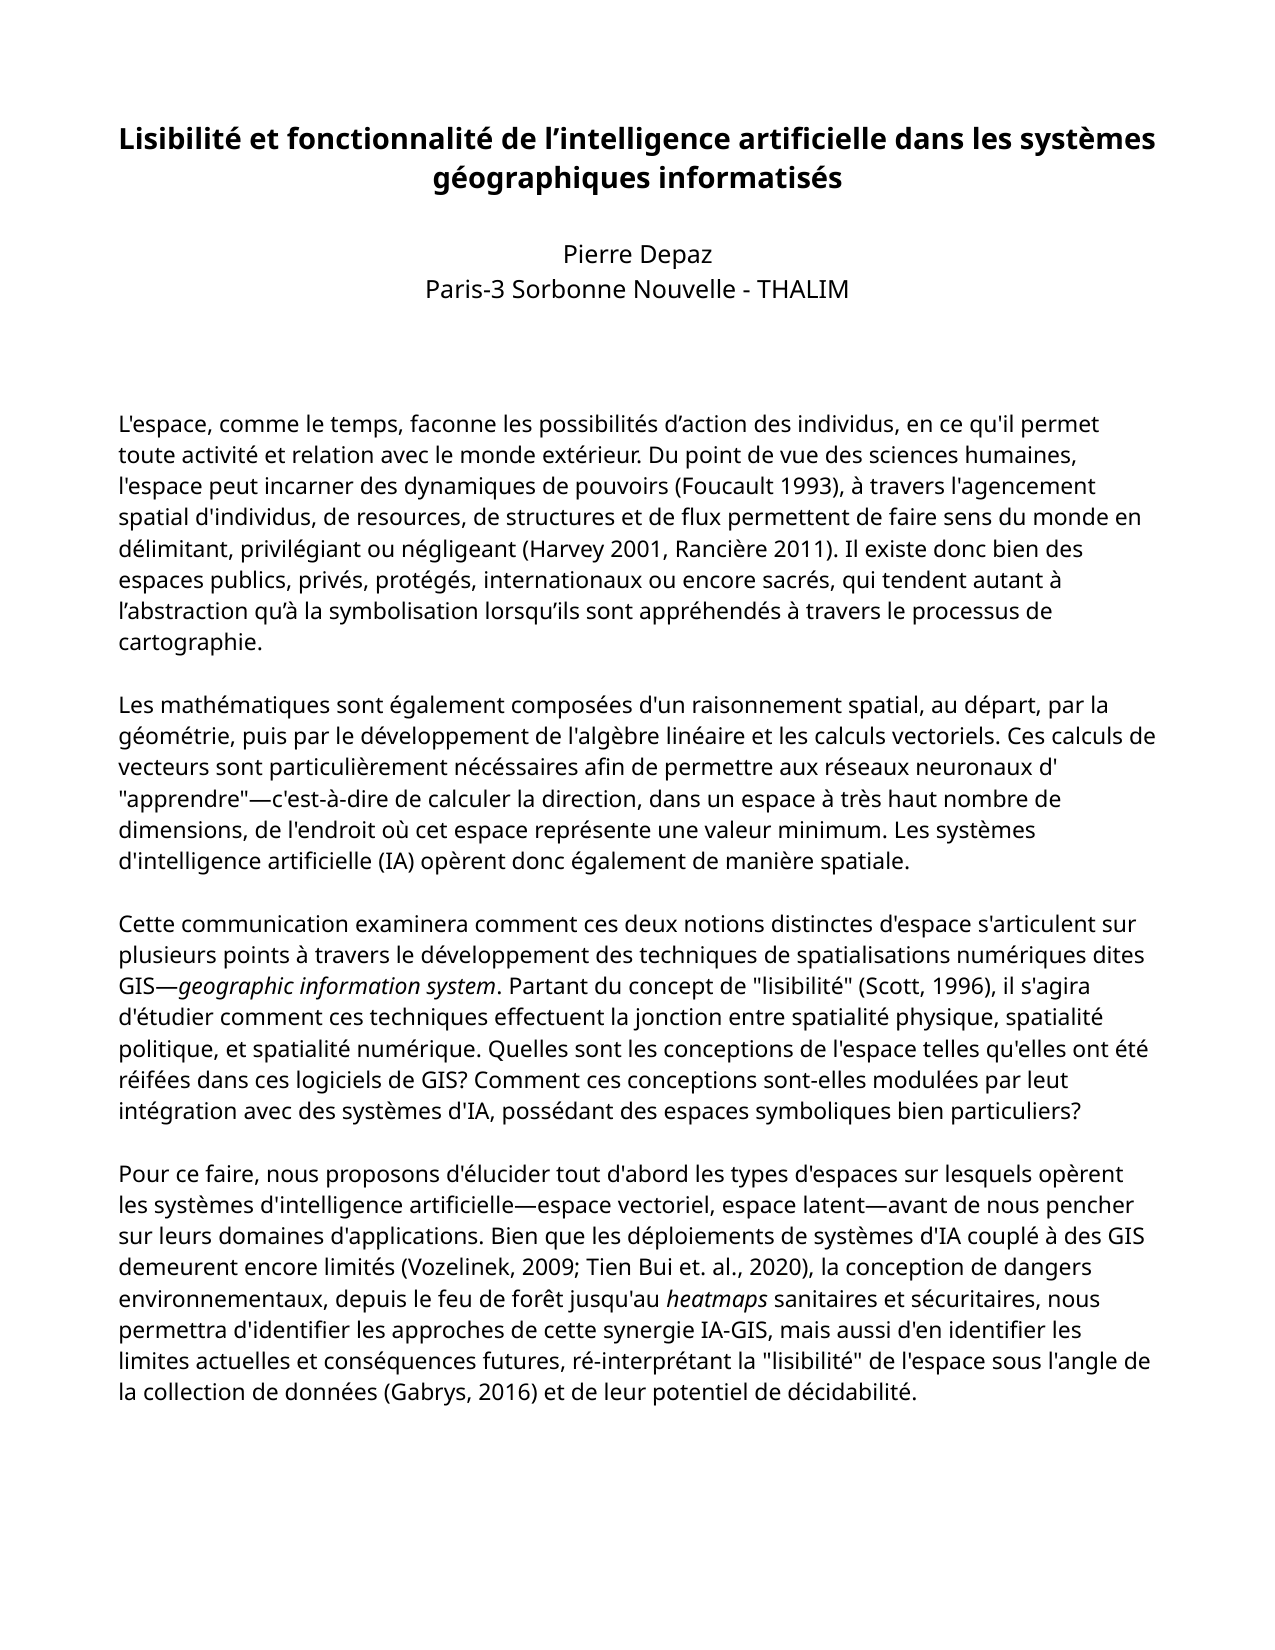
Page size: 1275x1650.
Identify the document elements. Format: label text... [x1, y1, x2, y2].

text Lisibilité et fonctionnalité de l’intelligence artificielle dans les systèmes géographiques informatisés [118, 118, 1157, 197]
text Paris-3 Sorbonne Nouvelle - THALIM [118, 271, 1157, 305]
text L'espace, comme le temps, faconne les possibilités d’action des individus, en ce qu'il permet toute activité et relation avec le monde extérieur. Du point de vue des sciences humaines, l'espace peut incarner des dynamiques de pouvoirs (Foucault 1993), à travers l'agencement spatial d'individus, de resources, de structures et de flux permettent de faire sens du monde en délimitant, privilégiant ou négligeant (Harvey 2001, Rancière 2011). Il existe donc bien des espaces publics, privés, protégés, internationaux ou encore sacrés, qui tendent autant à l’abstraction qu’à la symbolisation lorsqu’ils sont appréhendés à travers le processus de cartographie. [118, 407, 1157, 657]
text Pierre Depaz [118, 237, 1157, 271]
text Cette communication examinera comment ces deux notions distinctes d'espace s'articulent sur plusieurs points à travers le développement des techniques de spatialisations numériques dites GIS—geographic information system. Partant du concept de "lisibilité" (Scott, 1996), il s'agira d'étudier comment ces techniques effectuent la jonction entre spatialité physique, spatialité politique, et spatialité numérique. Quelles sont les conceptions de l'espace telles qu'elles ont été réifées dans ces logiciels de GIS? Comment ces conceptions sont-elles modulées par leut intégration avec des systèmes d'IA, possédant des espaces symboliques bien particuliers? [118, 907, 1157, 1126]
text Les mathématiques sont également composées d'un raisonnement spatial, au départ, par la géométrie, puis par le développement de l'algèbre linéaire et les calculs vectoriels. Ces calculs de vecteurs sont particulièrement nécéssaires afin de permettre aux réseaux neuronaux d' "apprendre"—c'est-à-dire de calculer la direction, dans un espace à très haut nombre de dimensions, de l'endroit où cet espace représente une valeur minimum. Les systèmes d'intelligence artificielle (IA) opèrent donc également de manière spatiale. [118, 689, 1157, 876]
text Pour ce faire, nous proposons d'élucider tout d'abord les types d'espaces sur lesquels opèrent les systèmes d'intelligence artificielle—espace vectoriel, espace latent—avant de nous pencher sur leurs domaines d'applications. Bien que les déploiements de systèmes d'IA couplé à des GIS demeurent encore limités (Vozelinek, 2009; Tien Bui et. al., 2020), la conception de dangers environnementaux, depuis le feu de forêt jusqu'au heatmaps sanitaires et sécuritaires, nous permettra d'identifier les approches de cette synergie IA-GIS, mais aussi d'en identifier les limites actuelles et conséquences futures, ré-interprétant la "lisibilité" de l'espace sous l'angle de la collection de données (Gabrys, 2016) et de leur potentiel de décidabilité. [118, 1157, 1157, 1407]
